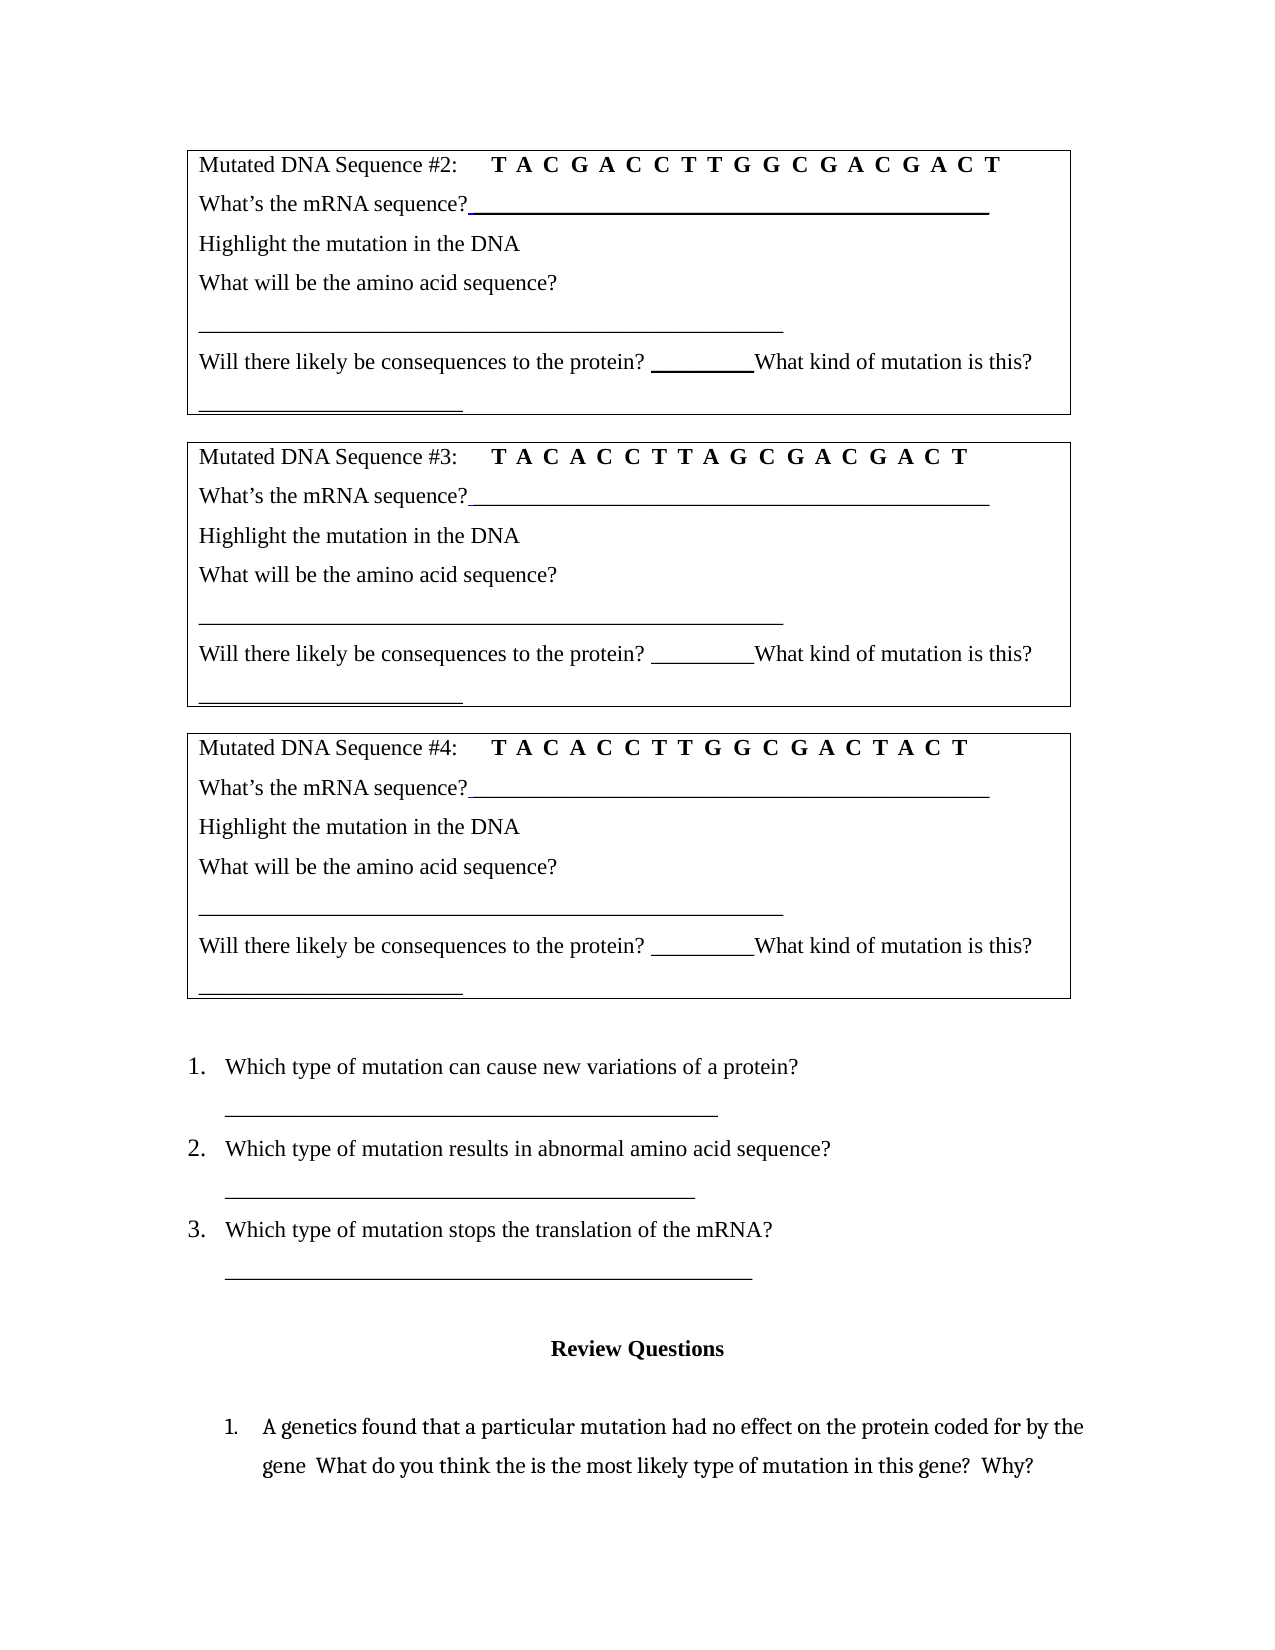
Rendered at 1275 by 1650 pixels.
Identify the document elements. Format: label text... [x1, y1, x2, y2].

text Review Questions [187, 1335, 1087, 1361]
list A genetics found that a particular mutation had no effect on the protein coded for by the gene What do you think the is the most likely type of mutation in this gene? Why? [225, 1414, 1087, 1480]
list Which type of mutation stops the translation of the mRNA? ______________________________________________ [187, 1214, 1087, 1282]
table_header Mutated DNA Sequence #4: T A C A C C T T G G C G A C T A C T What’s the mRNA sequence? _____________________________________________ Highlight the mutation in the DNA What will be the amino acid sequence? ___________________________________________________ Will there likely be consequences to the protein? _________What kind of mutation is this? _______________________ [188, 734, 1070, 998]
table_header Mutated DNA Sequence #3: T A C A C C T T A G C G A C G A C T What’s the mRNA sequence? _____________________________________________ Highlight the mutation in the DNA What will be the amino acid sequence? ___________________________________________________ Will there likely be consequences to the protein? _________What kind of mutation is this? _______________________ [188, 443, 1070, 706]
table_header Mutated DNA Sequence #2: T A C G A C C T T G G C G A C G A C T What’s the mRNA sequence? _____________________________________________ Highlight the mutation in the DNA What will be the amino acid sequence? ___________________________________________________ Will there likely be consequences to the protein? _________What kind of mutation is this? _______________________ [188, 151, 1070, 414]
list Which type of mutation can cause new variations of a protein?___________________________________________ [187, 1051, 1087, 1119]
list Which type of mutation results in abnormal amino acid sequence? _________________________________________ [187, 1133, 1087, 1201]
